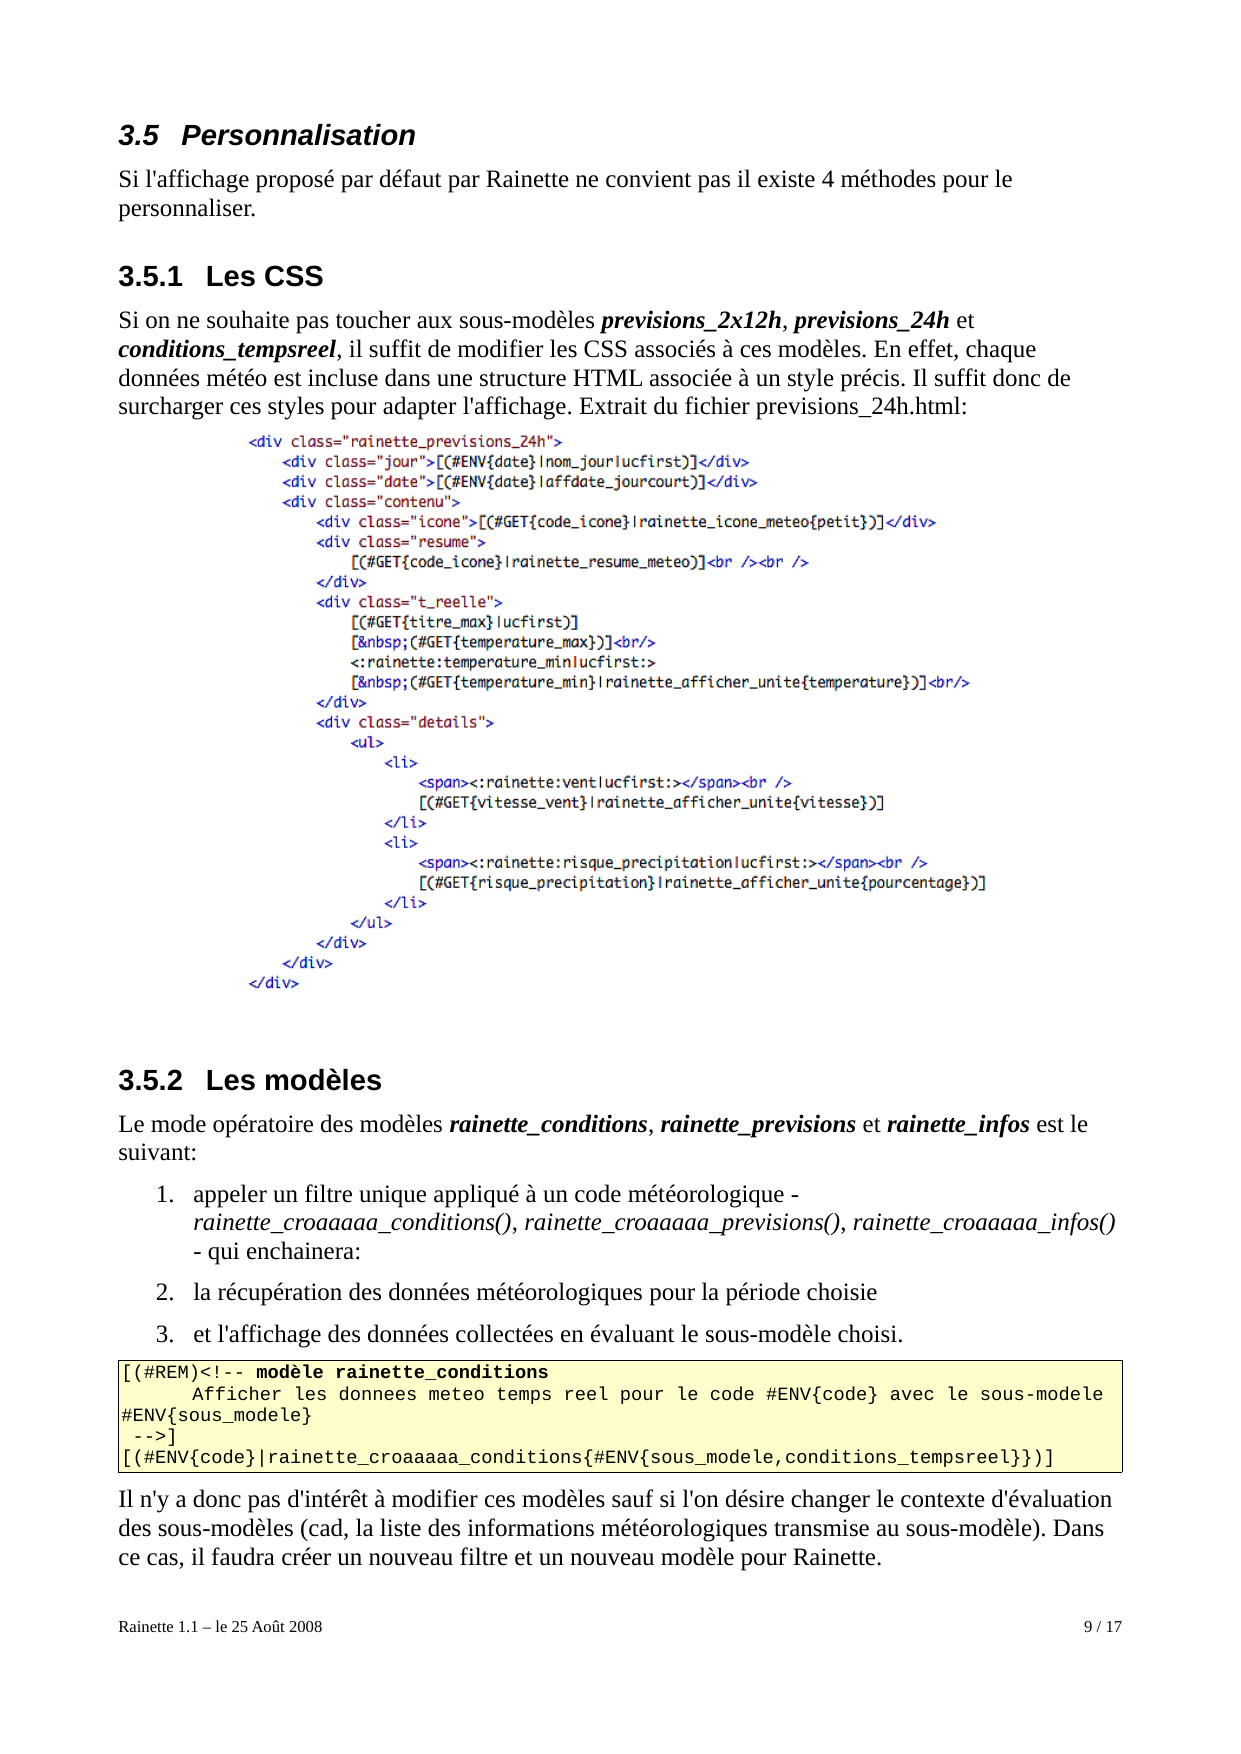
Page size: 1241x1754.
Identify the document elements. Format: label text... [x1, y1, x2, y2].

subtitle Les CSS [118, 259, 1122, 293]
text -->] [119, 1424, 1122, 1445]
text Il n'y a donc pas d'intérêt à modifier ces modèles sauf si l'on désire changer le contexte d'évaluation des sous-modèles (cad, la liste des informations météorologiques transmise au sous-modèle). Dans ce cas, il faudra créer un nouveau filtre et un nouveau modèle pour Rainette. [118, 1484, 1122, 1570]
subtitle Les modèles [118, 1063, 1122, 1096]
list la récupération des données météorologiques pour la période choisie [156, 1277, 1122, 1306]
text [(#REM)<!-- modèle rainette_conditions [119, 1361, 1122, 1381]
text Si l'affichage proposé par défaut par Rainette ne convient pas il existe 4 méthodes pour le personnaliser. [118, 164, 1122, 222]
list appeler un filtre unique appliqué à un code météorologique - rainette_croaaaaa_conditions(), rainette_croaaaaa_previsions(), rainette_croaaaaa_infos() - qui enchainera: [156, 1179, 1122, 1265]
text [(#ENV{code}|rainette_croaaaaa_conditions{#ENV{sous_modele,conditions_tempsreel}})] [119, 1445, 1122, 1472]
picture [246, 432, 994, 997]
text Si on ne souhaite pas toucher aux sous-modèles previsions_2x12h, previsions_24h et conditions_tempsreel, il suffit de modifier les CSS associés à ces modèles. En effet, chaque données météo est incluse dans une structure HTML associée à un style précis. Il suffit donc de surcharger ces styles pour adapter l'affichage. Extrait du fichier previsions_24h.html: [118, 305, 1122, 420]
text Le mode opératoire des modèles rainette_conditions, rainette_previsions et rainette_infos est le suivant: [118, 1109, 1122, 1166]
text Afficher les donnees meteo temps reel pour le code #ENV{code} avec le sous-modele #ENV{sous_modele} [119, 1381, 1122, 1424]
list et l'affichage des données collectées en évaluant le sous-modèle choisi. [156, 1319, 1122, 1347]
subtitle Personnalisation [118, 118, 1122, 152]
